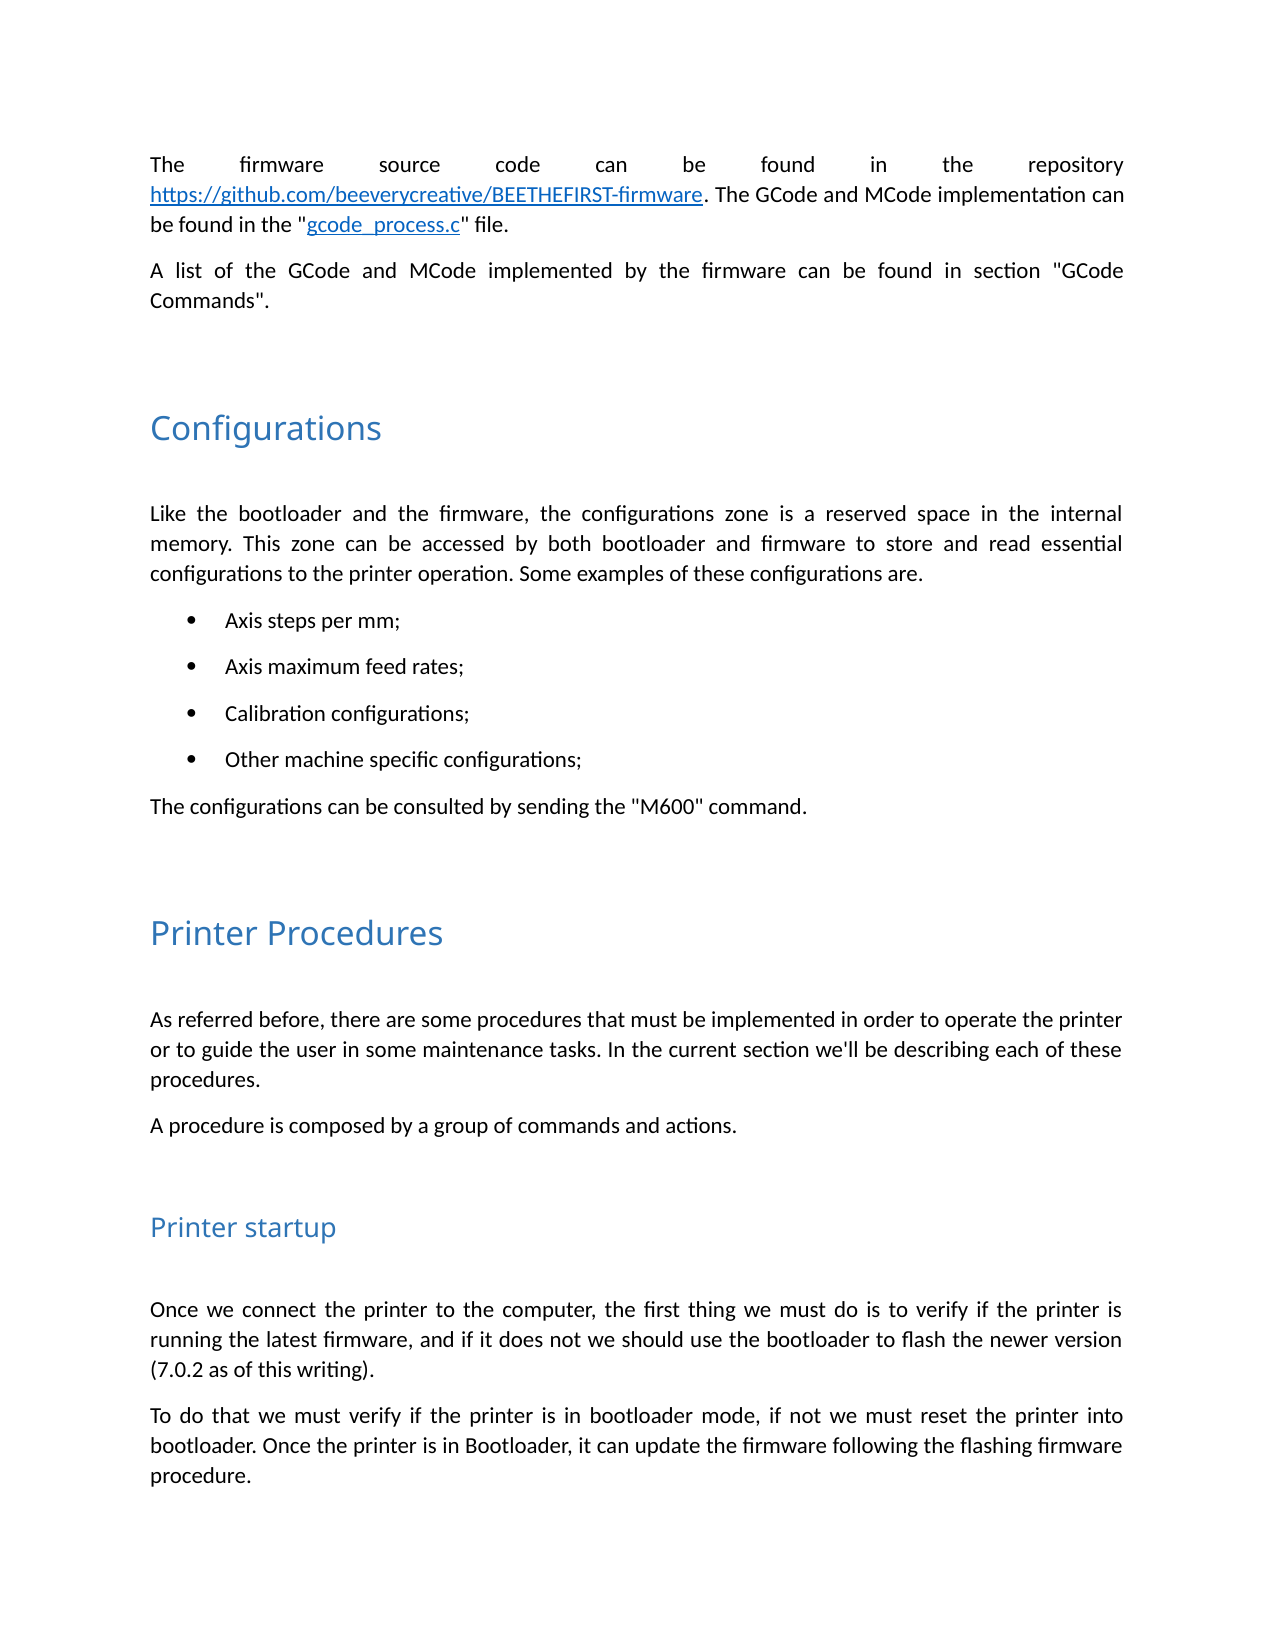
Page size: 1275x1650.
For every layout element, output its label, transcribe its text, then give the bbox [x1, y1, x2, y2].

list Calibration configurations; [187, 699, 1125, 727]
text Like the bootloader and the firmware, the configurations zone is a reserved space in the internal memory. This zone can be accessed by both bootloader and firmware to store and read essential configurations to the printer operation. Some examples of these configurations are. [150, 499, 1125, 587]
subtitle Configurations [150, 404, 1125, 450]
text As referred before, there are some procedures that must be implemented in order to operate the printer or to guide the user in some maintenance tasks. In the current section we'll be describing each of these procedures. [150, 1005, 1125, 1093]
subtitle Printer startup [150, 1209, 1125, 1246]
text A procedure is composed by a group of commands and actions. [150, 1112, 1125, 1140]
text To do that we must verify if the printer is in bootloader mode, if not we must reset the printer into bootloader. Once the printer is in Bootloader, it can update the firmware following the flashing firmware procedure. [150, 1401, 1125, 1489]
list Other machine specific configurations; [187, 746, 1125, 773]
list Axis steps per mm; [187, 606, 1125, 634]
text Once we connect the printer to the computer, the first thing we must do is to verify if the printer is running the latest firmware, and if it does not we should use the bootloader to flash the newer version (7.0.2 as of this writing). [150, 1295, 1125, 1383]
text A list of the GCode and MCode implemented by the firmware can be found in section "GCode Commands". [150, 256, 1125, 314]
text The configurations can be consulted by sending the "M600" command. [150, 792, 1125, 820]
subtitle Printer Procedures [150, 910, 1125, 956]
list Axis maximum feed rates; [187, 652, 1125, 680]
text The firmware source code can be found in the repository https://github.com/beeverycreative/BEETHEFIRST-firmware. The GCode and MCode implementation can be found in the "gcode_process.c" file. [150, 150, 1125, 238]
